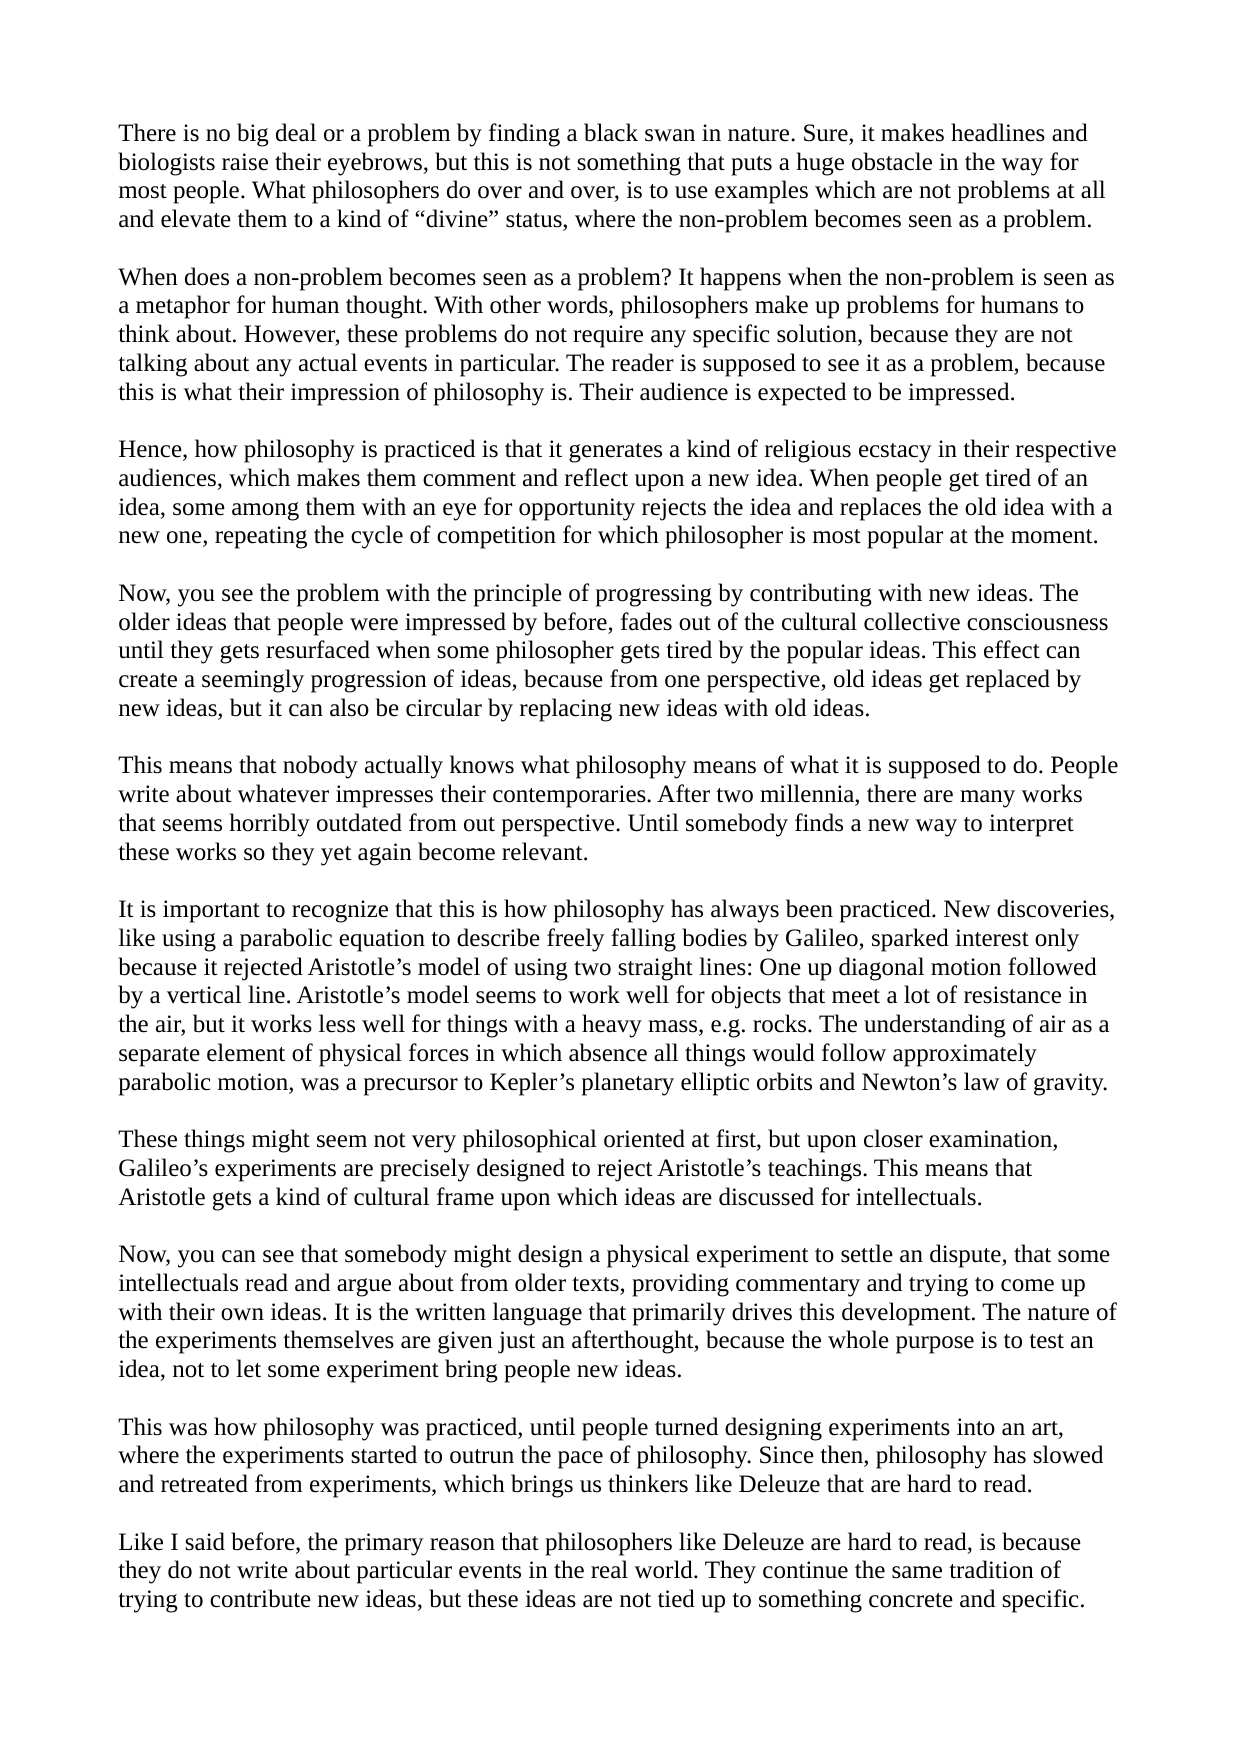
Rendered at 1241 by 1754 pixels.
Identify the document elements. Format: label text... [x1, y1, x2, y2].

text It is important to recognize that this is how philosophy has always been practiced. New discoveries, like using a parabolic equation to describe freely falling bodies by Galileo, sparked interest only because it rejected Aristotle’s model of using two straight lines: One up diagonal motion followed by a vertical line. Aristotle’s model seems to work well for objects that meet a lot of resistance in the air, but it works less well for things with a heavy mass, e.g. rocks. The understanding of air as a separate element of physical forces in which absence all things would follow approximately parabolic motion, was a precursor to Kepler’s planetary elliptic orbits and Newton’s law of gravity. [118, 894, 1122, 1096]
text There is no big deal or a problem by finding a black swan in nature. Sure, it makes headlines and biologists raise their eyebrows, but this is not something that puts a huge obstacle in the way for most people. What philosophers do over and over, is to use examples which are not problems at all and elevate them to a kind of “divine” status, where the non-problem becomes seen as a problem. [118, 118, 1122, 233]
text Now, you can see that somebody might design a physical experiment to settle an dispute, that some intellectuals read and argue about from older texts, providing commentary and trying to come up with their own ideas. It is the written language that primarily drives this development. The nature of the experiments themselves are given just an afterthought, because the whole purpose is to test an idea, not to let some experiment bring people new ideas. [118, 1239, 1122, 1383]
text These things might seem not very philosophical oriented at first, but upon closer examination, Galileo’s experiments are precisely designed to reject Aristotle’s teachings. This means that Aristotle gets a kind of cultural frame upon which ideas are discussed for intellectuals. [118, 1124, 1122, 1211]
text Now, you see the problem with the principle of progressing by contributing with new ideas. The older ideas that people were impressed by before, fades out of the cultural collective consciousness until they gets resurfaced when some philosopher gets tired by the popular ideas. This effect can create a seemingly progression of ideas, because from one perspective, old ideas get replaced by new ideas, but it can also be circular by replacing new ideas with old ideas. [118, 578, 1122, 722]
text Hence, how philosophy is practiced is that it generates a kind of religious ecstacy in their respective audiences, which makes them comment and reflect upon a new idea. When people get tired of an idea, some among them with an eye for opportunity rejects the idea and replaces the old idea with a new one, repeating the cycle of competition for which philosopher is most popular at the moment. [118, 434, 1122, 549]
text When does a non-problem becomes seen as a problem? It happens when the non-problem is seen as a metaphor for human thought. With other words, philosophers make up problems for humans to think about. However, these problems do not require any specific solution, because they are not talking about any actual events in particular. The reader is supposed to see it as a problem, because this is what their impression of philosophy is. Their audience is expected to be impressed. [118, 262, 1122, 406]
text This was how philosophy was practiced, until people turned designing experiments into an art, where the experiments started to outrun the pace of philosophy. Since then, philosophy has slowed and retreated from experiments, which brings us thinkers like Deleuze that are hard to read. [118, 1412, 1122, 1498]
text Like I said before, the primary reason that philosophers like Deleuze are hard to read, is because they do not write about particular events in the real world. They continue the same tradition of trying to contribute new ideas, but these ideas are not tied up to something concrete and specific. [118, 1527, 1122, 1613]
text This means that nobody actually knows what philosophy means of what it is supposed to do. People write about whatever impresses their contemporaries. After two millennia, there are many works that seems horribly outdated from out perspective. Until somebody finds a new way to interpret these works so they yet again become relevant. [118, 751, 1122, 866]
